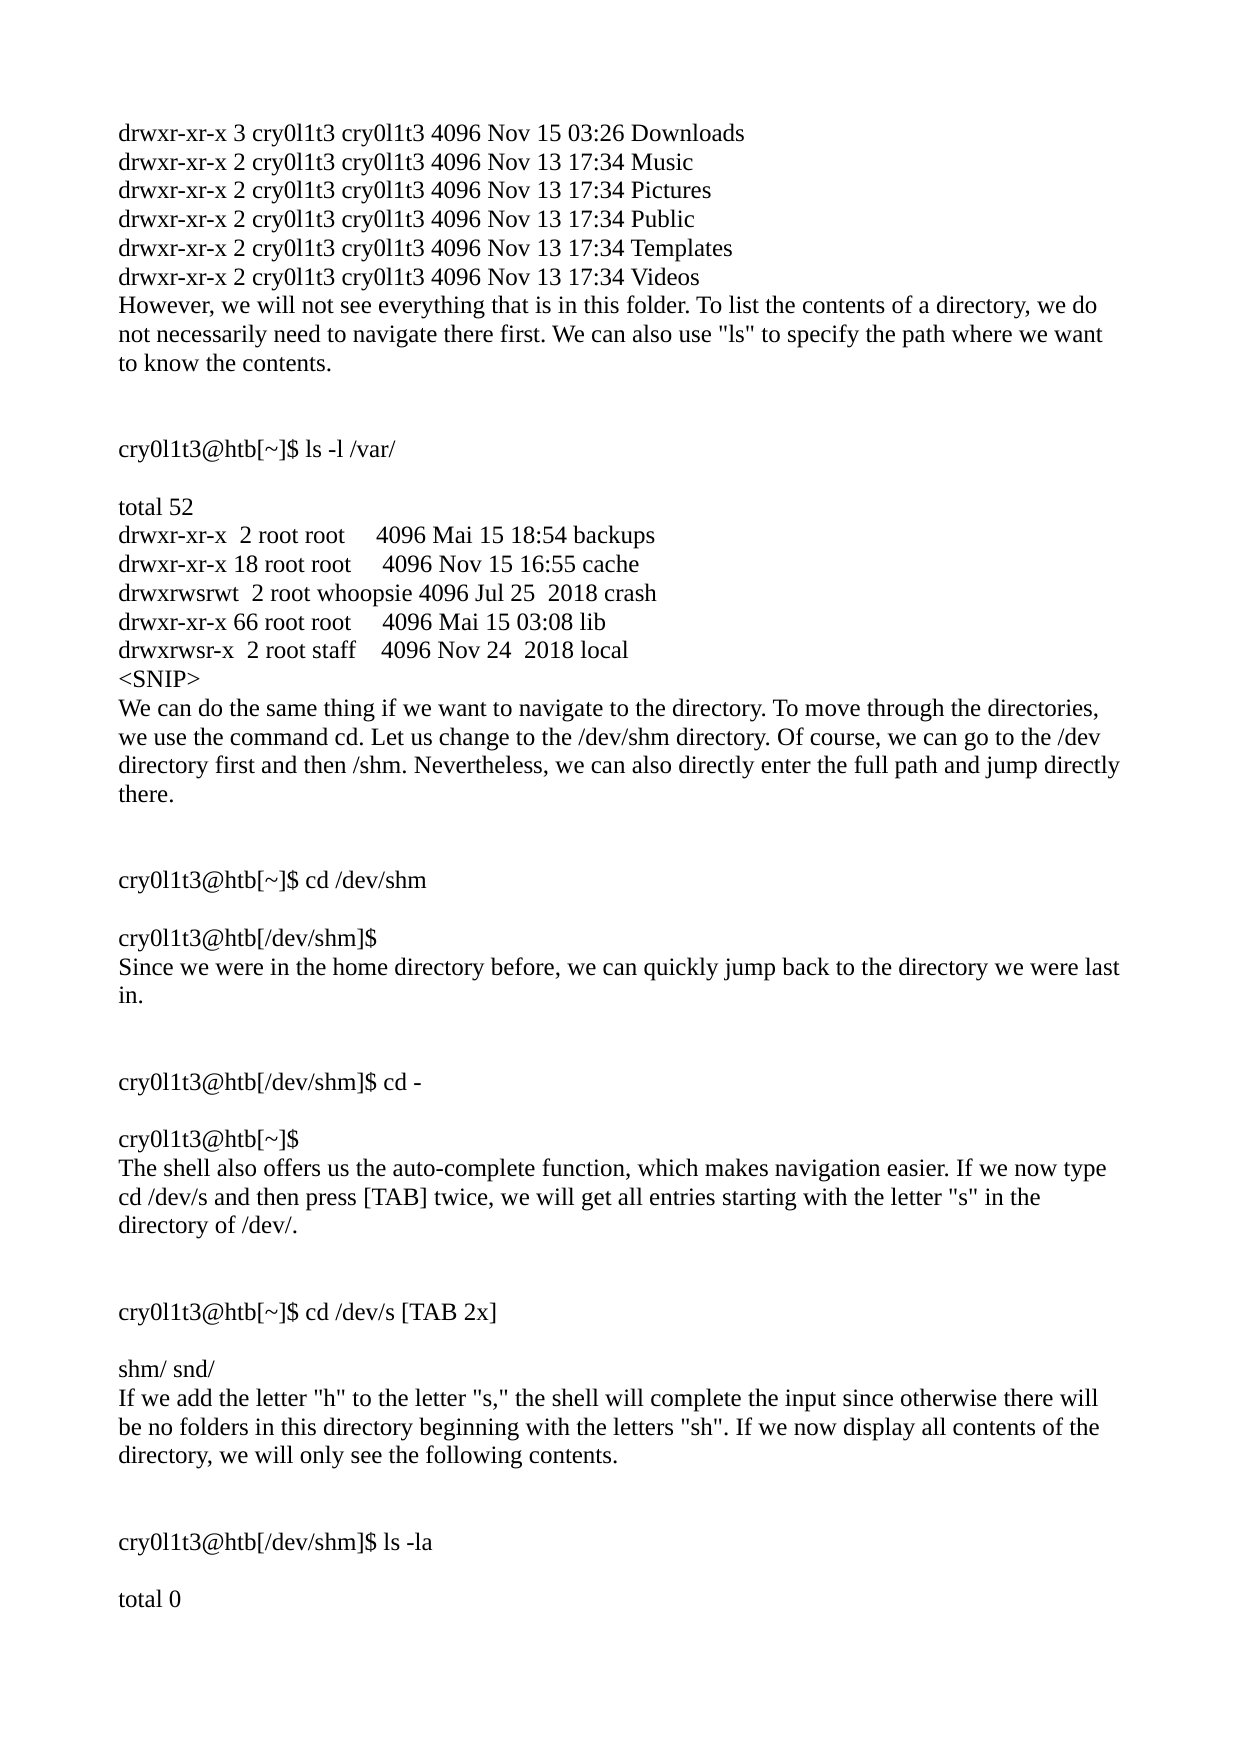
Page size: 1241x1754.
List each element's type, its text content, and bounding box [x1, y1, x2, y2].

text total 0 [118, 1584, 1122, 1613]
text We can do the same thing if we want to navigate to the directory. To move through the directories, we use the command cd. Let us change to the /dev/shm directory. Of course, we can go to the /dev directory first and then /shm. Nevertheless, we can also directly enter the full path and jump directly there. [118, 693, 1122, 808]
text cry0l1t3@htb[~]$ cd /dev/shm [118, 866, 1122, 894]
text drwxr-xr-x 2 root root 4096 Mai 15 18:54 backups [118, 521, 1122, 549]
text cry0l1t3@htb[~]$ [118, 1124, 1122, 1153]
text cry0l1t3@htb[~]$ cd /dev/s [TAB 2x] [118, 1297, 1122, 1326]
text Since we were in the home directory before, we can quickly jump back to the directory we were last in. [118, 952, 1122, 1009]
text drwxr-xr-x 2 cry0l1t3 cry0l1t3 4096 Nov 13 17:34 Templates [118, 233, 1122, 262]
text cry0l1t3@htb[/dev/shm]$ ls -la [118, 1527, 1122, 1556]
text drwxrwsr-x 2 root staff 4096 Nov 24 2018 local [118, 636, 1122, 664]
text However, we will not see everything that is in this folder. To list the contents of a directory, we do not necessarily need to navigate there first. We can also use "ls" to specify the path where we want to know the contents. [118, 291, 1122, 377]
text <SNIP> [118, 664, 1122, 693]
text drwxr-xr-x 2 cry0l1t3 cry0l1t3 4096 Nov 13 17:34 Videos [118, 262, 1122, 291]
text drwxr-xr-x 2 cry0l1t3 cry0l1t3 4096 Nov 13 17:34 Music [118, 147, 1122, 176]
text drwxr-xr-x 18 root root 4096 Nov 15 16:55 cache [118, 549, 1122, 578]
text drwxr-xr-x 2 cry0l1t3 cry0l1t3 4096 Nov 13 17:34 Pictures [118, 176, 1122, 204]
text The shell also offers us the auto-complete function, which makes navigation easier. If we now type cd /dev/s and then press [TAB] twice, we will get all entries starting with the letter "s" in the directory of /dev/. [118, 1153, 1122, 1239]
text cry0l1t3@htb[/dev/shm]$ [118, 923, 1122, 952]
text If we add the letter "h" to the letter "s," the shell will complete the input since otherwise there will be no folders in this directory beginning with the letters "sh". If we now display all contents of the directory, we will only see the following contents. [118, 1383, 1122, 1469]
text drwxrwsrwt 2 root whoopsie 4096 Jul 25 2018 crash [118, 578, 1122, 607]
text drwxr-xr-x 3 cry0l1t3 cry0l1t3 4096 Nov 15 03:26 Downloads [118, 118, 1122, 147]
text total 52 [118, 492, 1122, 521]
text shm/ snd/ [118, 1354, 1122, 1383]
text drwxr-xr-x 66 root root 4096 Mai 15 03:08 lib [118, 607, 1122, 636]
text cry0l1t3@htb[/dev/shm]$ cd - [118, 1067, 1122, 1096]
text cry0l1t3@htb[~]$ ls -l /var/ [118, 434, 1122, 463]
text drwxr-xr-x 2 cry0l1t3 cry0l1t3 4096 Nov 13 17:34 Public [118, 204, 1122, 233]
